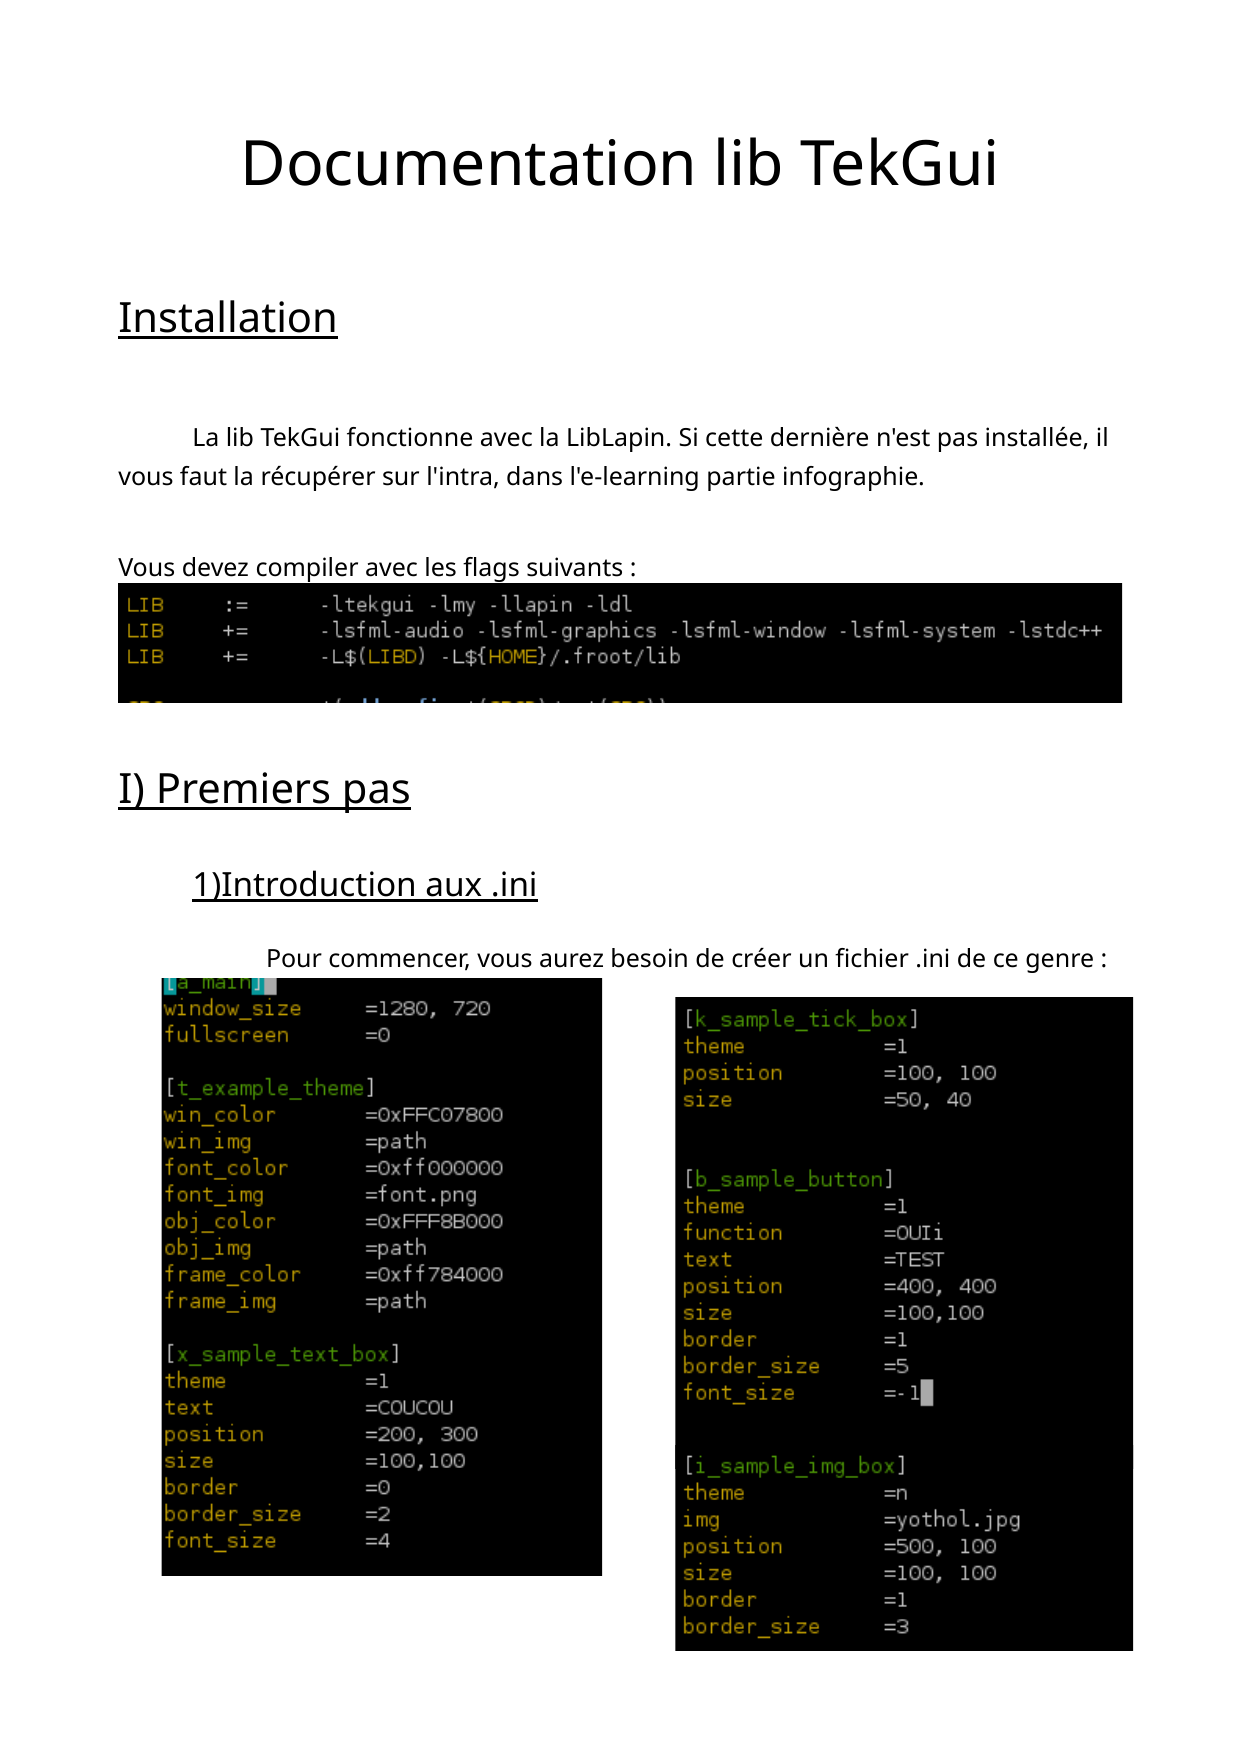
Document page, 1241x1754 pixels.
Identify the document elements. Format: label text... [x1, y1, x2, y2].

text I) Premiers pas [118, 759, 1122, 816]
picture [675, 997, 1134, 1651]
picture [161, 978, 603, 1576]
text La lib TekGui fonctionne avec la LibLapin. Si cette dernière n'est pas installée, il vous faut la récupérer sur l'intra, dans l'e-learning partie infographie. [118, 402, 1122, 493]
text Installation [118, 288, 1122, 345]
text Vous devez compiler avec les flags suivants : [118, 549, 1122, 583]
text Pour commencer, vous aurez besoin de créer un fichier .ini de ce genre : [118, 941, 1122, 975]
text 1)Introduction aux .ini [118, 861, 1122, 907]
text Documentation lib TekGui [118, 118, 1122, 203]
picture [118, 583, 1123, 703]
